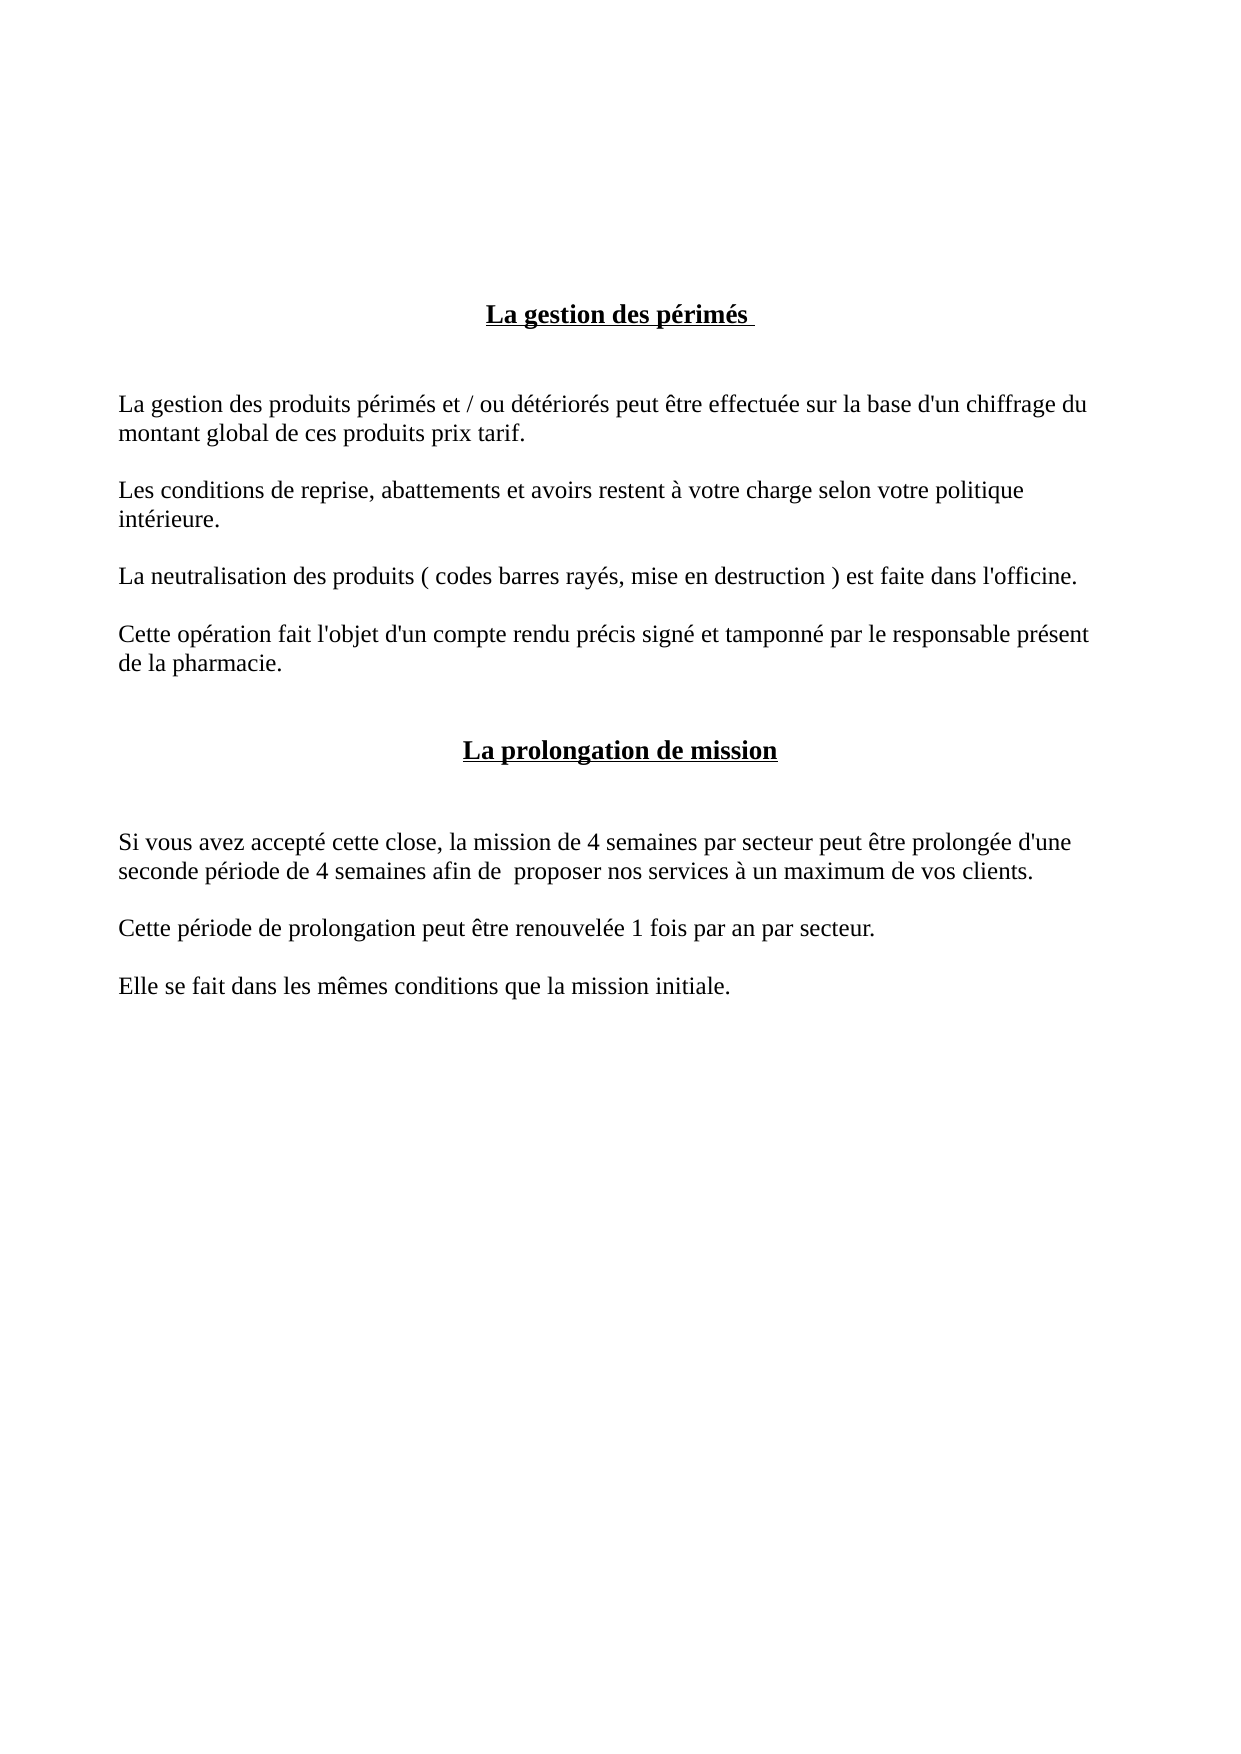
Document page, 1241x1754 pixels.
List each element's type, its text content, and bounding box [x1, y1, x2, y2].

text Elle se fait dans les mêmes conditions que la mission initiale. [118, 971, 1122, 1000]
text Cette période de prolongation peut être renouvelée 1 fois par an par secteur. [118, 913, 1122, 942]
text La gestion des périmés [118, 298, 1122, 329]
text Les conditions de reprise, abattements et avoirs restent à votre charge selon votre politique intérieure. [118, 475, 1122, 533]
text Cette opération fait l'objet d'un compte rendu précis signé et tamponné par le responsable présent de la pharmacie. [118, 619, 1122, 676]
text La gestion des produits périmés et / ou détériorés peut être effectuée sur la base d'un chiffrage du montant global de ces produits prix tarif. [118, 389, 1122, 446]
text La prolongation de mission [118, 734, 1122, 765]
text Si vous avez accepté cette close, la mission de 4 semaines par secteur peut être prolongée d'une seconde période de 4 semaines afin de proposer nos services à un maximum de vos clients. [118, 827, 1122, 885]
text La neutralisation des produits ( codes barres rayés, mise en destruction ) est faite dans l'officine. [118, 561, 1122, 590]
